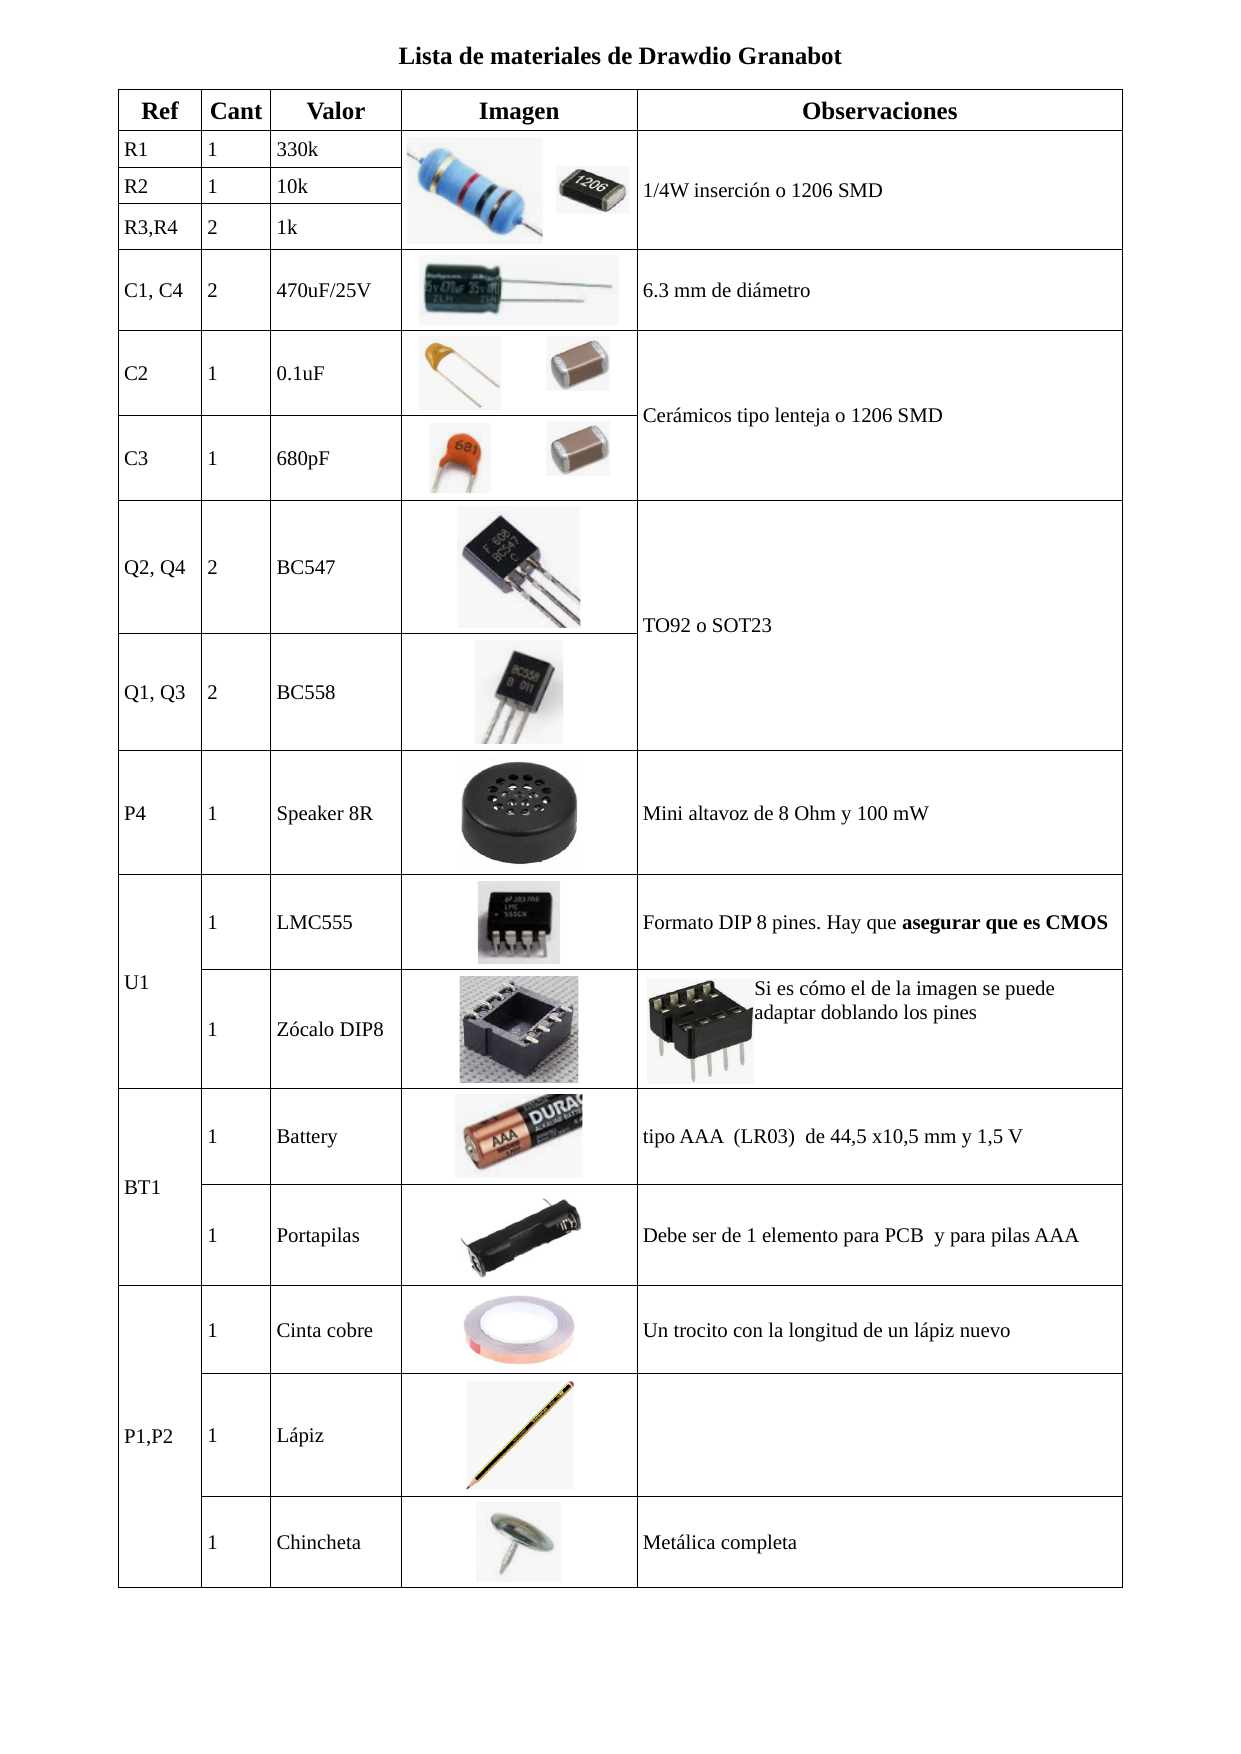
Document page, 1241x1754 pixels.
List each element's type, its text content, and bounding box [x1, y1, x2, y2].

table_cell 1 [202, 751, 270, 874]
table_cell [402, 1089, 637, 1184]
table_cell [402, 1497, 637, 1587]
table_cell 330k [271, 131, 401, 167]
table_cell [402, 1286, 637, 1373]
picture [546, 421, 610, 476]
table_header Observaciones [638, 90, 1122, 130]
table_cell 10k [271, 168, 401, 203]
table_cell 1 [202, 1374, 270, 1496]
table_cell [402, 1185, 637, 1285]
table_cell P4 [119, 751, 201, 874]
table_cell Si es cómo el de la imagen se puede adaptar doblando los pines [638, 980, 1122, 1088]
table_cell [402, 131, 548, 249]
picture [457, 506, 581, 628]
table_cell Lápiz [271, 1374, 401, 1496]
table_cell 1 [202, 1089, 270, 1184]
picture [460, 756, 578, 869]
picture [476, 1502, 562, 1582]
table_cell 2 [202, 501, 270, 633]
table_cell Q2, Q4 [119, 501, 201, 633]
table_cell [402, 501, 637, 633]
picture [418, 336, 502, 410]
table_cell Battery [271, 1089, 401, 1184]
table_header Imagen [402, 90, 637, 130]
picture [428, 423, 492, 493]
table_cell Metálica completa [638, 1497, 1122, 1587]
table_cell 1 [202, 416, 270, 500]
table_cell C1, C4 [119, 250, 201, 330]
table_cell Zócalo DIP8 [271, 970, 401, 1088]
table_cell C2 [119, 331, 201, 415]
picture [464, 1380, 574, 1491]
picture [556, 166, 630, 214]
table_cell [402, 634, 637, 750]
table_cell [402, 1374, 637, 1496]
table_cell Portapilas [271, 1185, 401, 1285]
table_cell 1k [271, 204, 401, 249]
table_cell U1 [119, 875, 201, 1088]
table_cell R2 [119, 168, 201, 203]
table_cell BC558 [271, 634, 401, 750]
picture [474, 640, 564, 744]
table_cell 1 [202, 1286, 270, 1373]
table_cell 2 [202, 634, 270, 750]
table_cell 1/4W inserción o 1206 SMD [638, 131, 1122, 249]
table_cell R3,R4 [119, 204, 201, 249]
picture [418, 255, 619, 325]
picture [477, 881, 561, 964]
picture [643, 979, 755, 1084]
table_cell Debe ser de 1 elemento para PCB y para pilas AAA [638, 1185, 1122, 1285]
table_cell Cerámicos tipo lenteja o 1206 SMD [638, 331, 1122, 500]
table_cell 2 [202, 204, 270, 249]
picture [453, 1190, 585, 1279]
table_cell 680pF [271, 416, 401, 500]
picture [406, 137, 543, 244]
table_cell [519, 416, 637, 500]
picture [546, 336, 610, 391]
table_cell [519, 331, 637, 415]
table_cell 1 [202, 875, 270, 969]
table_header Cant [202, 90, 270, 130]
table_cell 1 [202, 1185, 270, 1285]
table_cell [402, 250, 637, 330]
table_cell 6.3 mm de diámetro [638, 250, 1122, 330]
table_cell [638, 970, 1122, 979]
table_cell Chincheta [271, 1497, 401, 1587]
table_cell C3 [119, 416, 201, 500]
table_cell 470uF/25V [271, 250, 401, 330]
table_cell 1 [202, 168, 270, 203]
table_cell Q1, Q3 [119, 634, 201, 750]
table_header Ref [119, 90, 201, 130]
table_cell TO92 o SOT23 [638, 501, 1122, 750]
text Lista de materiales de Drawdio Granabot [118, 41, 1122, 70]
table_cell 1 [202, 331, 270, 415]
table_cell Un trocito con la longitud de un lápiz nuevo [638, 1286, 1122, 1373]
table_cell Formato DIP 8 pines. Hay que asegurar que es CMOS [638, 875, 1122, 969]
table_cell R1 [119, 131, 201, 167]
table_cell [402, 875, 637, 969]
table_cell [402, 416, 519, 500]
table_cell Cinta cobre [271, 1286, 401, 1373]
table_header Valor [271, 90, 401, 130]
table_cell [402, 751, 637, 874]
table_cell Speaker 8R [271, 751, 401, 874]
table_cell [638, 1374, 1122, 1496]
table_cell Mini altavoz de 8 Ohm y 100 mW [638, 751, 1122, 874]
table_cell 1 [202, 1497, 270, 1587]
picture [459, 976, 579, 1083]
table_cell [402, 970, 637, 1088]
table_cell tipo AAA (LR03) de 44,5 x10,5 mm y 1,5 V [638, 1089, 1122, 1184]
table_cell 0.1uF [271, 331, 401, 415]
table_cell 1 [202, 970, 270, 1088]
table_cell 1 [202, 131, 270, 167]
table_cell LMC555 [271, 875, 401, 969]
picture [455, 1094, 583, 1178]
table_cell 2 [202, 250, 270, 330]
table_cell BT1 [119, 1089, 201, 1285]
table_cell [402, 331, 519, 415]
table_cell BC547 [271, 501, 401, 633]
table_cell [549, 131, 637, 249]
table_cell P1,P2 [119, 1286, 201, 1587]
picture [462, 1291, 576, 1368]
